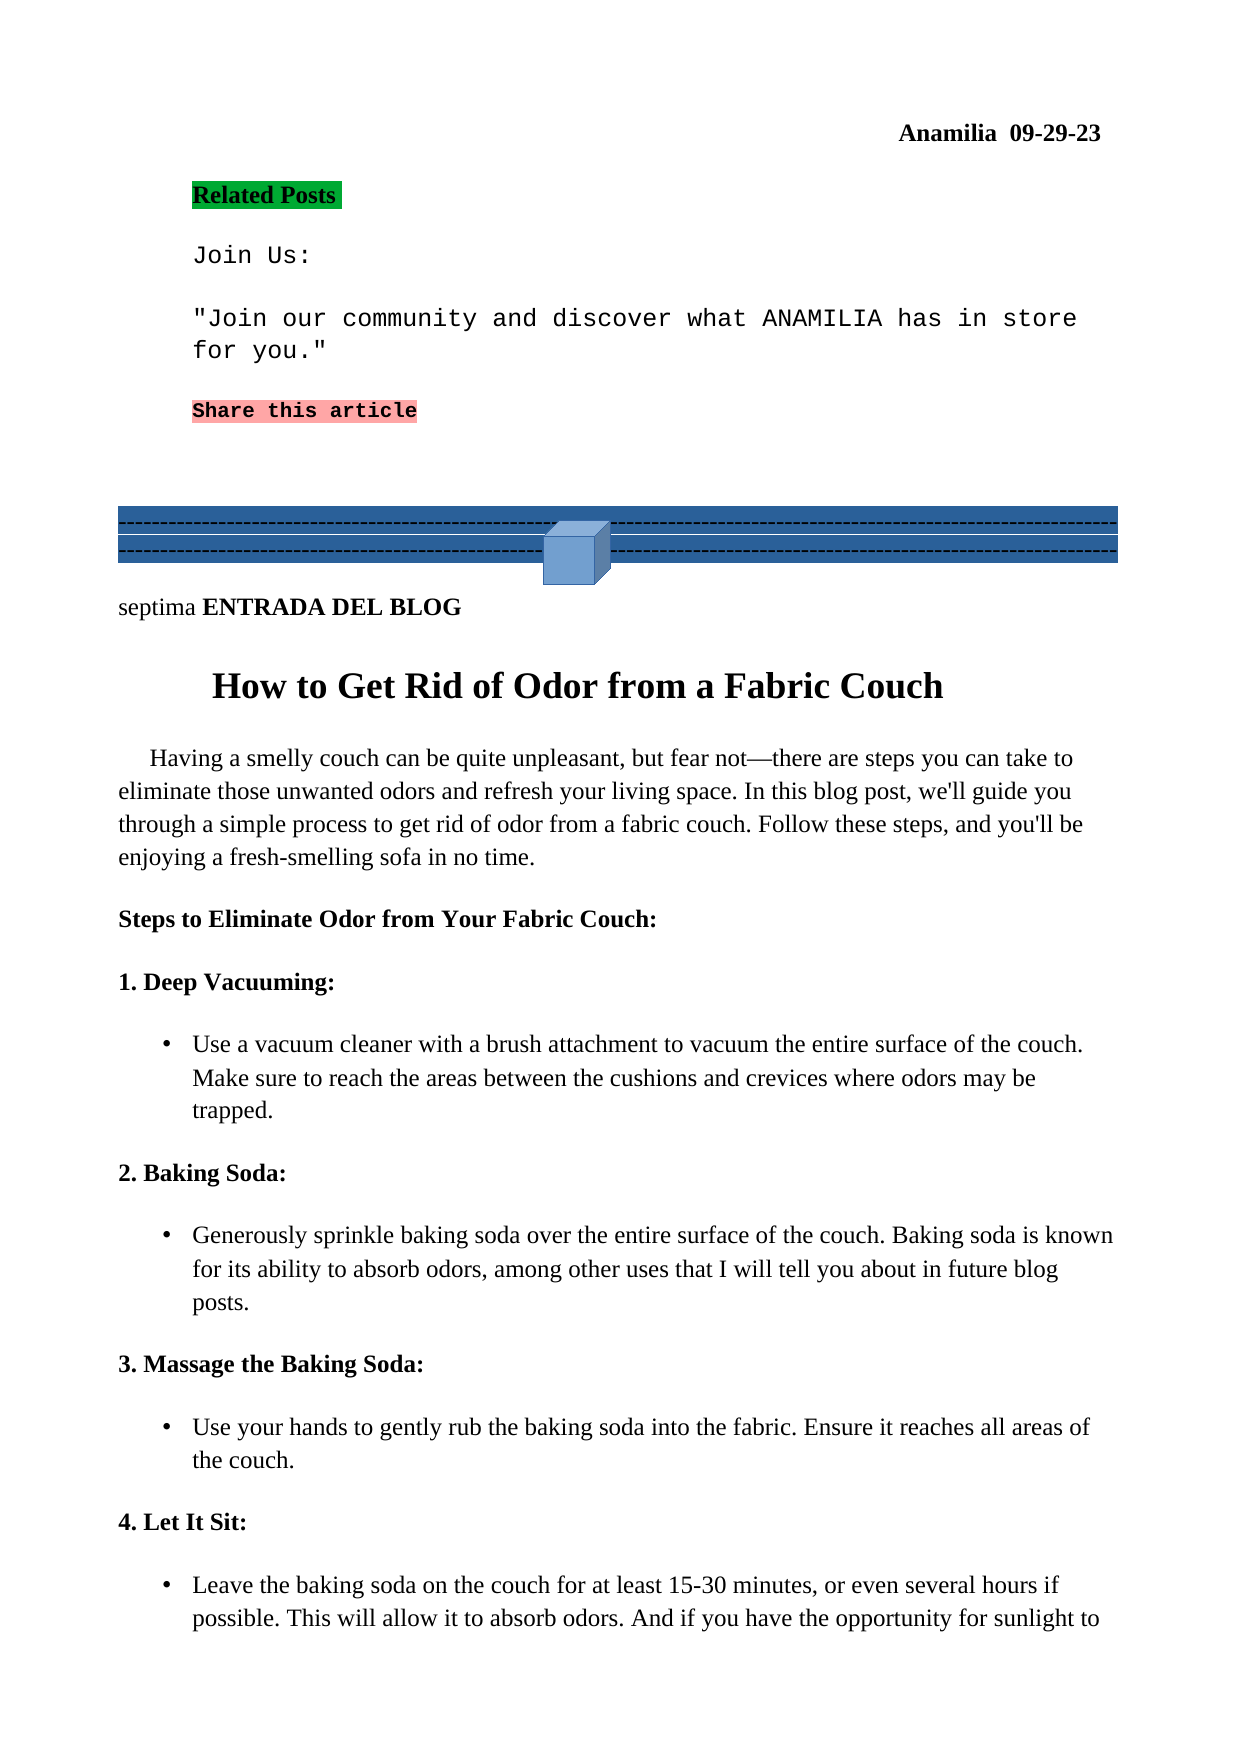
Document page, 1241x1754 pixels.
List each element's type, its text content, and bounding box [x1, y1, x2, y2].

list Leave the baking soda on the couch for at least 15-30 minutes, or even several hours if possible. This will allow it to absorb odors. And if you have the opportunity for sunlight to [162, 1570, 1122, 1631]
text How to Get Rid of Odor from a Fabric Couch [118, 664, 1122, 707]
list Share this article [162, 399, 1122, 423]
list Related Posts [162, 181, 1122, 209]
text Steps to Eliminate Odor from Your Fabric Couch: [118, 904, 1122, 933]
text ------------------------------------------------------------------------------------------------------------------------------------------------------------------------------------------------------------------------------------------------ [118, 506, 1122, 563]
list Anamilia 09-29-23 [162, 118, 1122, 147]
list Use a vacuum cleaner with a brush attachment to vacuum the entire surface of the couch. Make sure to reach the areas between the cushions and crevices where odors may be trapped. [162, 1029, 1122, 1124]
text 1. Deep Vacuuming: [118, 967, 1122, 996]
text 2. Baking Soda: [118, 1158, 1122, 1187]
text 4. Let It Sit: [118, 1507, 1122, 1536]
list Join Us: [162, 243, 1122, 271]
list Use your hands to gently rub the baking soda into the fabric. Ensure it reaches all areas of the couch. [162, 1412, 1122, 1473]
list Generously sprinkle baking soda over the entire surface of the couch. Baking soda is known for its ability to absorb odors, among other uses that I will tell you about in future blog posts. [162, 1221, 1122, 1315]
text 3. Massage the Baking Soda: [118, 1349, 1122, 1378]
list "Join our community and discover what ANAMILIA has in store for you." [162, 305, 1122, 366]
text septima ENTRADA DEL BLOG [118, 592, 1122, 621]
text Having a smelly couch can be quite unpleasant, but fear not—there are steps you can take to eliminate those unwanted odors and refresh your living space. In this blog post, we'll guide you through a simple process to get rid of odor from a fabric couch. Follow these steps, and you'll be enjoying a fresh-smelling sofa in no time. [118, 743, 1122, 871]
